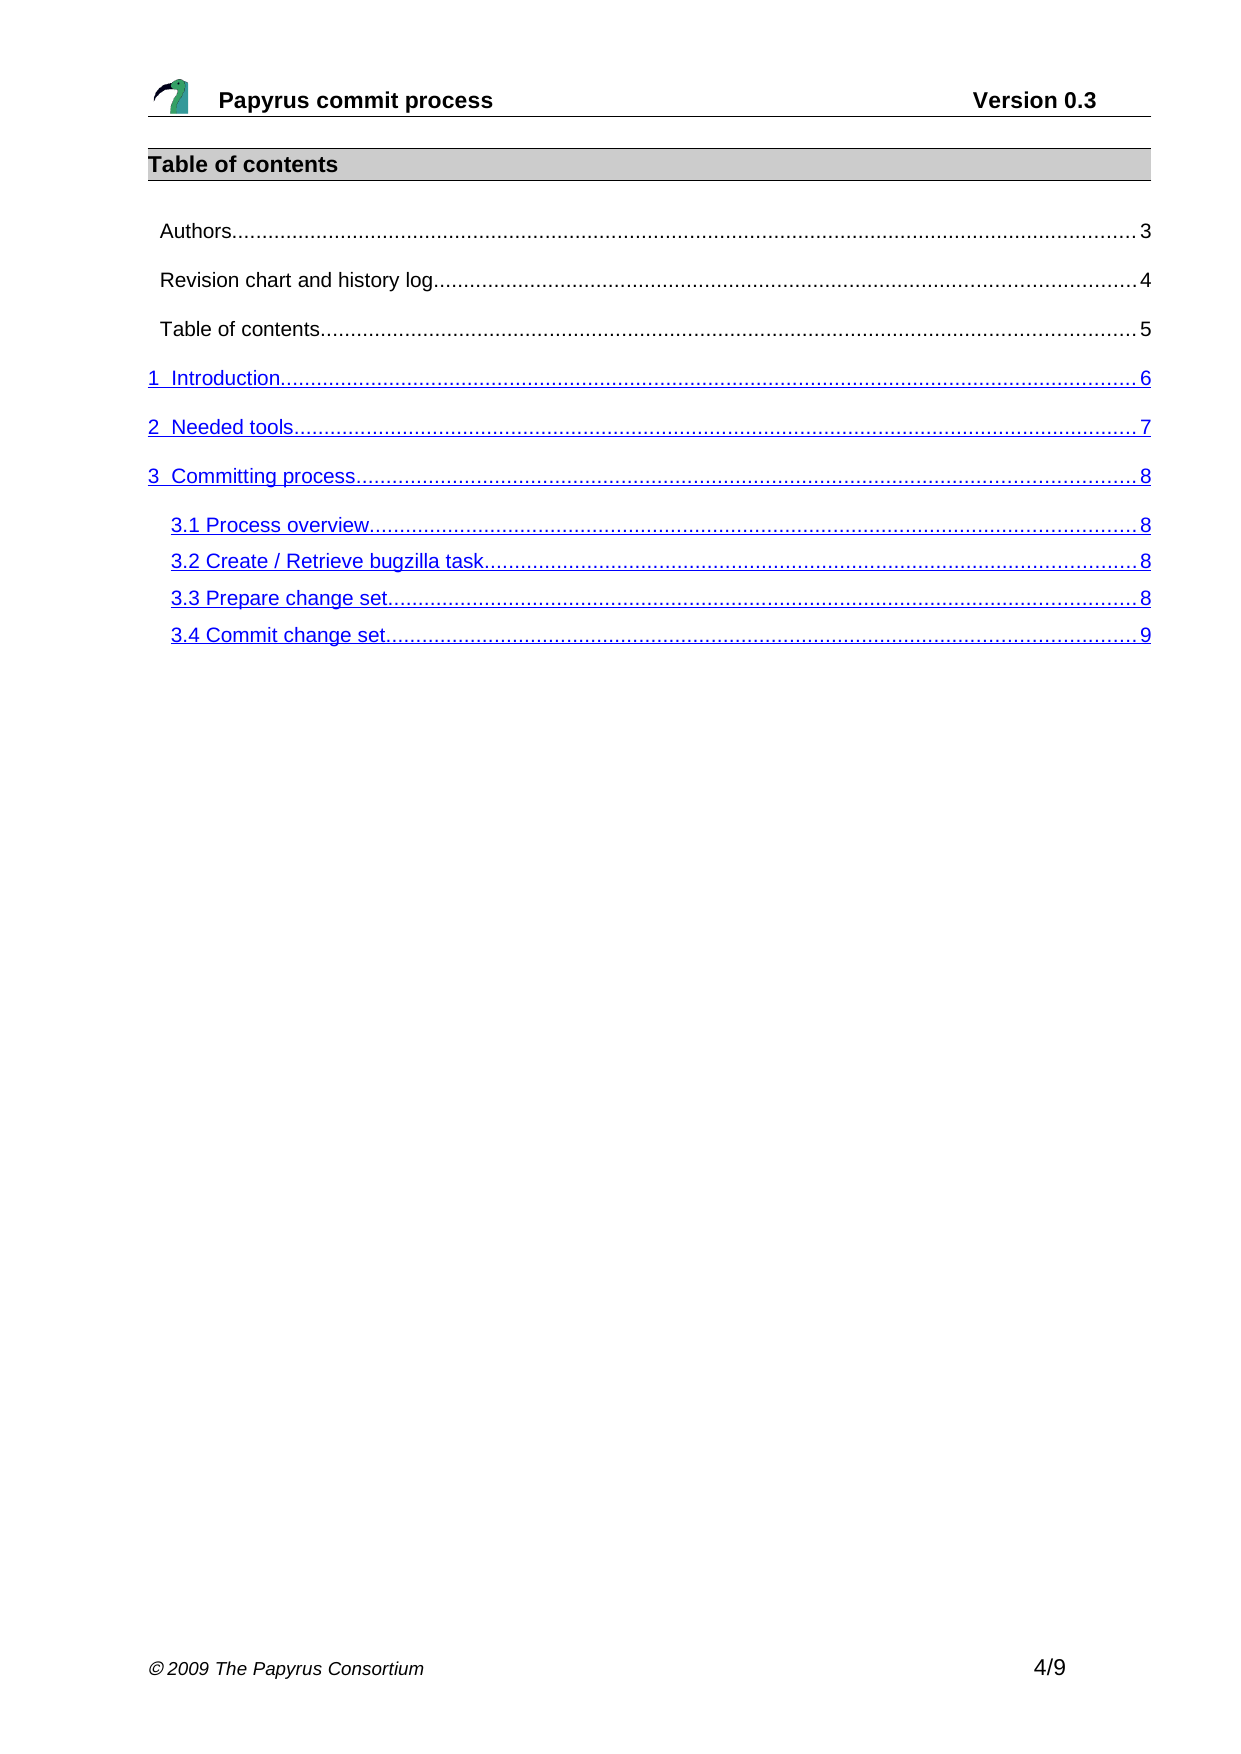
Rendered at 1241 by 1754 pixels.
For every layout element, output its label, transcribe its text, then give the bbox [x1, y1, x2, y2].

text Table of contents 5 [148, 317, 1151, 341]
text 3.4 Commit change set 9 [171, 623, 1151, 643]
text 3.2 Create / Retrieve bugzilla task 8 [171, 549, 1151, 570]
text 2 Needed tools 7 [148, 415, 1151, 436]
text 3.3 Prepare change set 8 [171, 586, 1151, 607]
text 3.1 Process overview 8 [171, 513, 1151, 534]
subtitle Table of contents [148, 149, 1151, 180]
text 1 Introduction 6 [148, 366, 1151, 387]
text Authors 3 [148, 218, 1151, 243]
text Revision chart and history log 4 [148, 268, 1151, 292]
picture [153, 79, 189, 114]
text 3 Committing process 8 [148, 464, 1151, 485]
